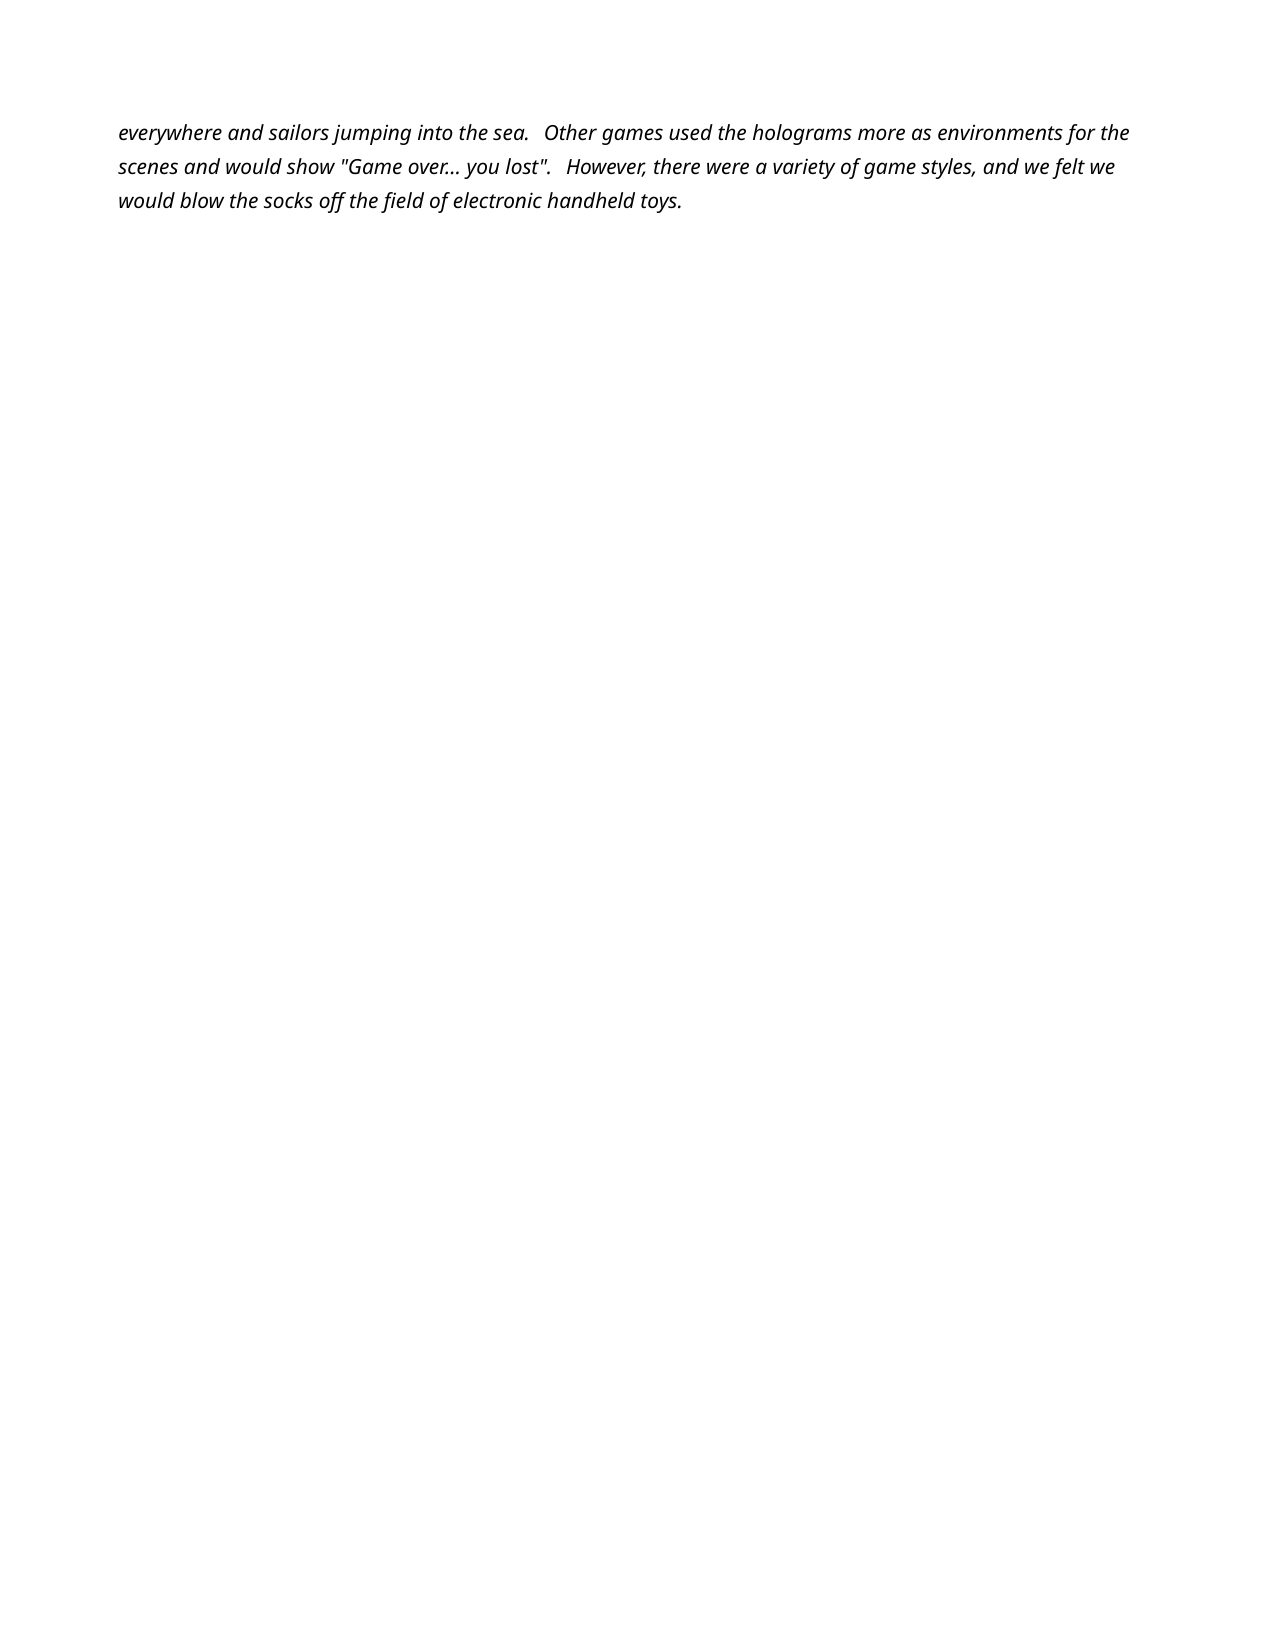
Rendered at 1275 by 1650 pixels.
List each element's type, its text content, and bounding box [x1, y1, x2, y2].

text everywhere and sailors jumping into the sea. Other games used the holograms more as environments for the scenes and would show "Game over… you lost". However, there were a variety of game styles, and we felt we would blow the socks off the field of electronic handheld toys. [118, 118, 1157, 215]
